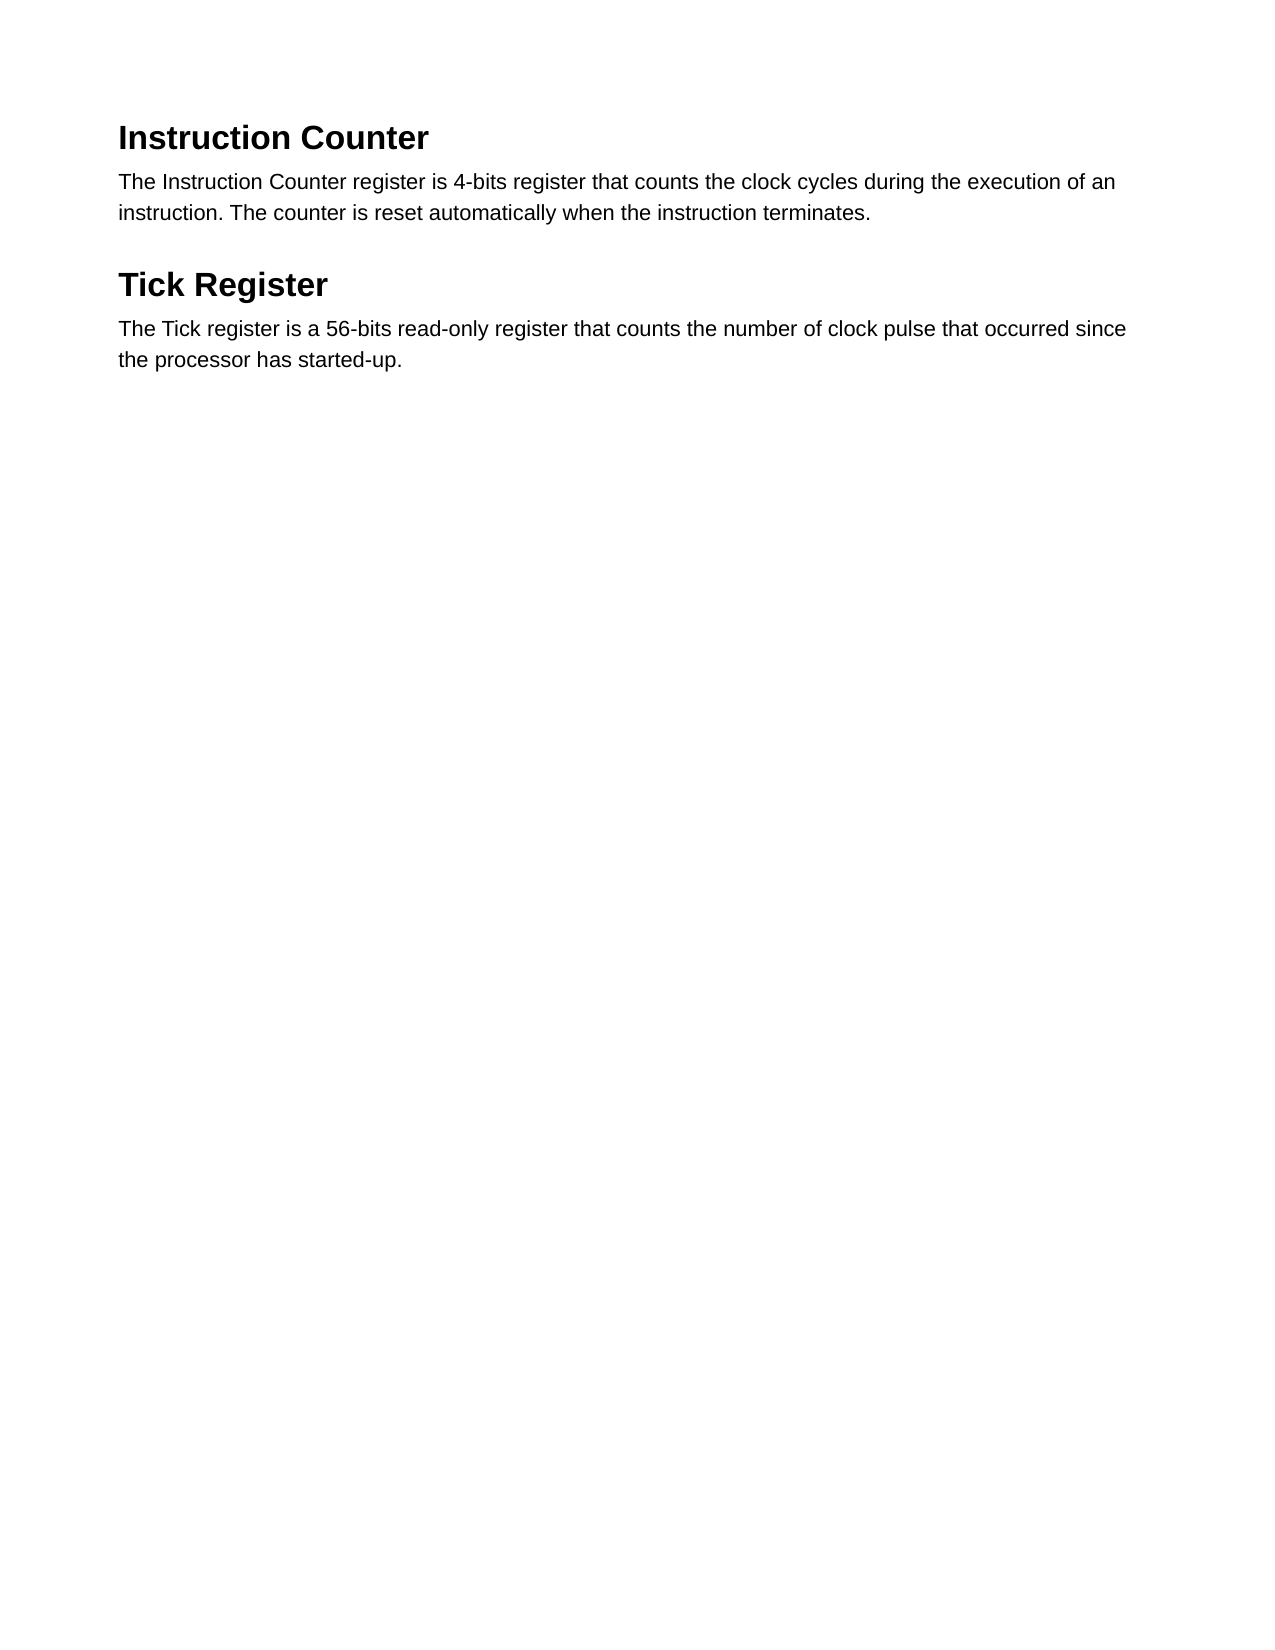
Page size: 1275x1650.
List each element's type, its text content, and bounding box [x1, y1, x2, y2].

subtitle Instruction Counter [118, 118, 1157, 157]
subtitle The Instruction Counter register is 4-bits register that counts the clock cycles during the execution of an instruction. The counter is reset automatically when the instruction terminates. [118, 169, 1157, 225]
subtitle The Tick register is a 56-bits read-only register that counts the number of clock pulse that occurred since the processor has started-up. [118, 316, 1157, 372]
subtitle Tick Register [118, 265, 1157, 304]
